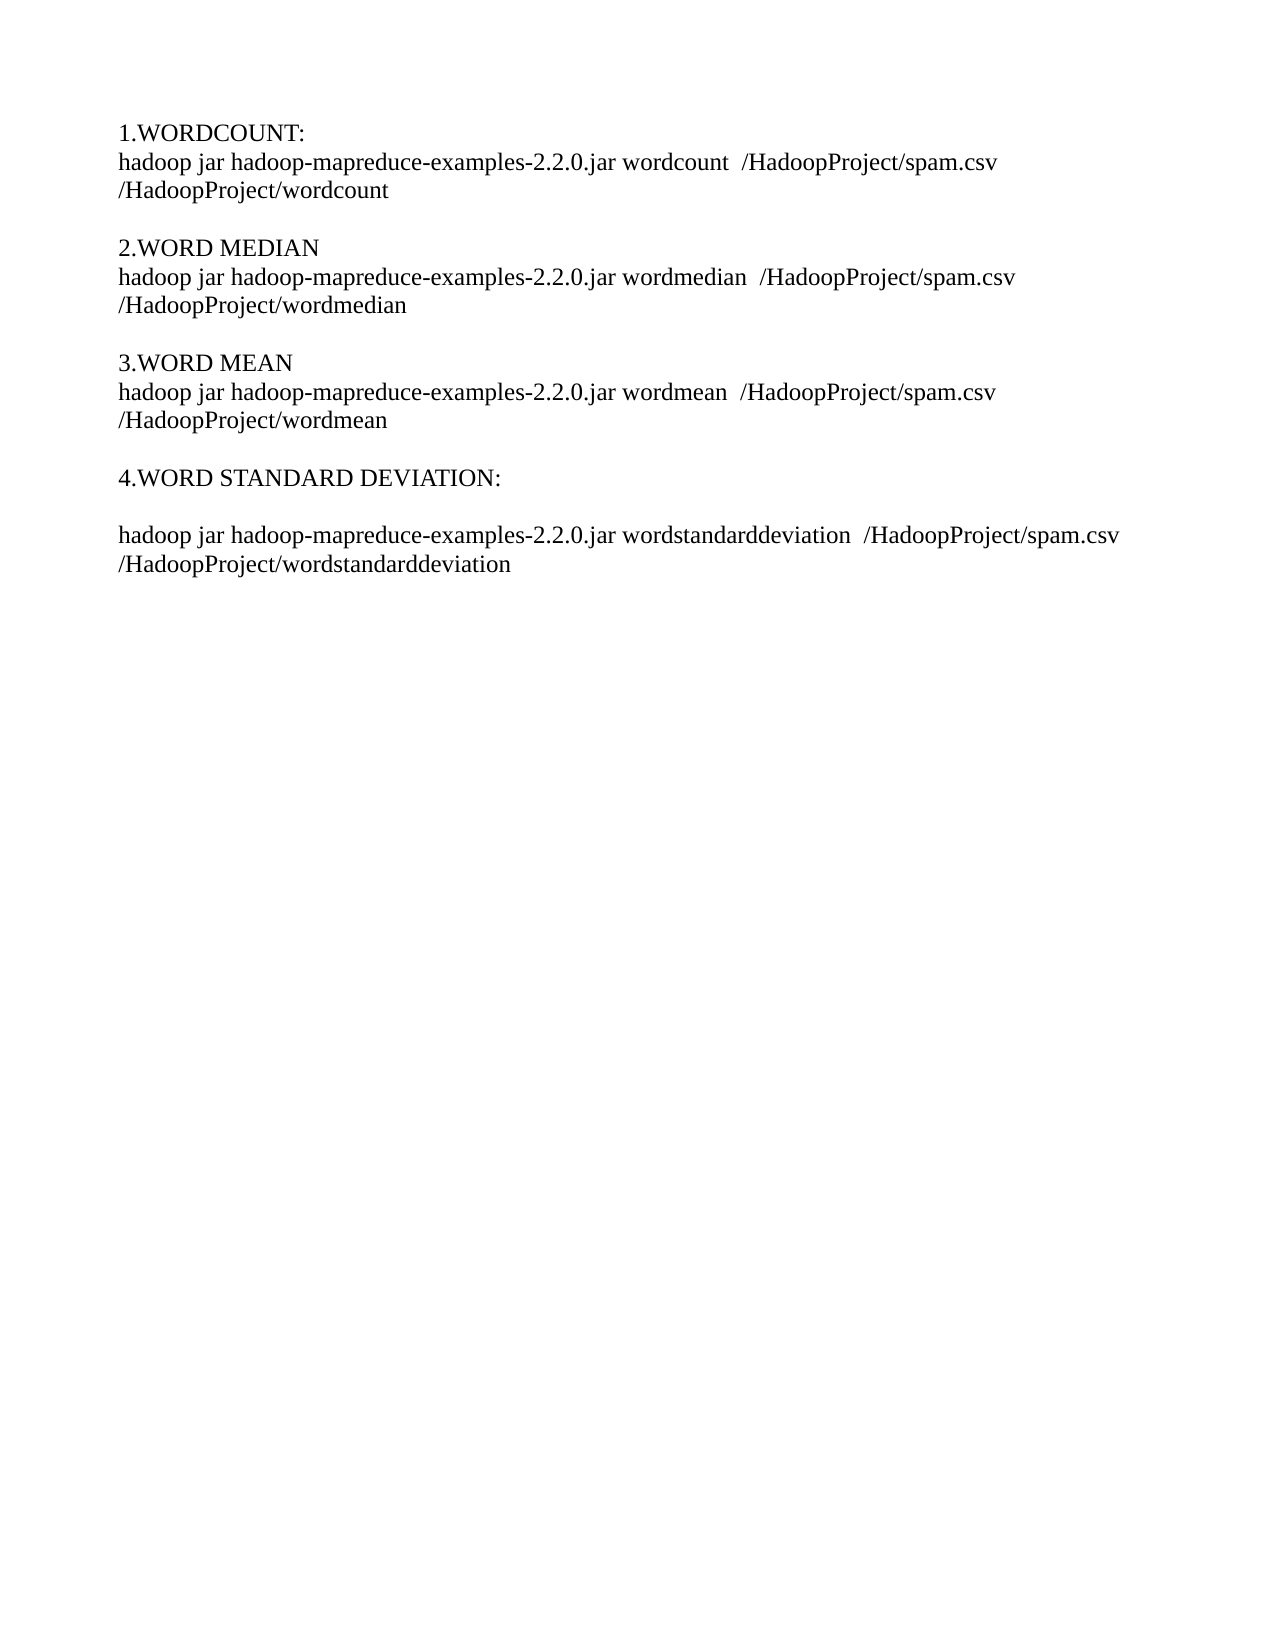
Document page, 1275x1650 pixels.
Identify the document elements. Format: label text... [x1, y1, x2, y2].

text hadoop jar hadoop-mapreduce-examples-2.2.0.jar wordmean /HadoopProject/spam.csv /HadoopProject/wordmean [118, 377, 1157, 434]
text 2.WORD MEDIAN [118, 233, 1157, 262]
text hadoop jar hadoop-mapreduce-examples-2.2.0.jar wordcount /HadoopProject/spam.csv /HadoopProject/wordcount [118, 147, 1157, 204]
text 3.WORD MEAN [118, 348, 1157, 377]
text hadoop jar hadoop-mapreduce-examples-2.2.0.jar wordmedian /HadoopProject/spam.csv /HadoopProject/wordmedian [118, 262, 1157, 319]
text hadoop jar hadoop-mapreduce-examples-2.2.0.jar wordstandarddeviation /HadoopProject/spam.csv /HadoopProject/wordstandarddeviation [118, 521, 1157, 578]
text 1.WORDCOUNT: [118, 118, 1157, 147]
text 4.WORD STANDARD DEVIATION: [118, 463, 1157, 492]
